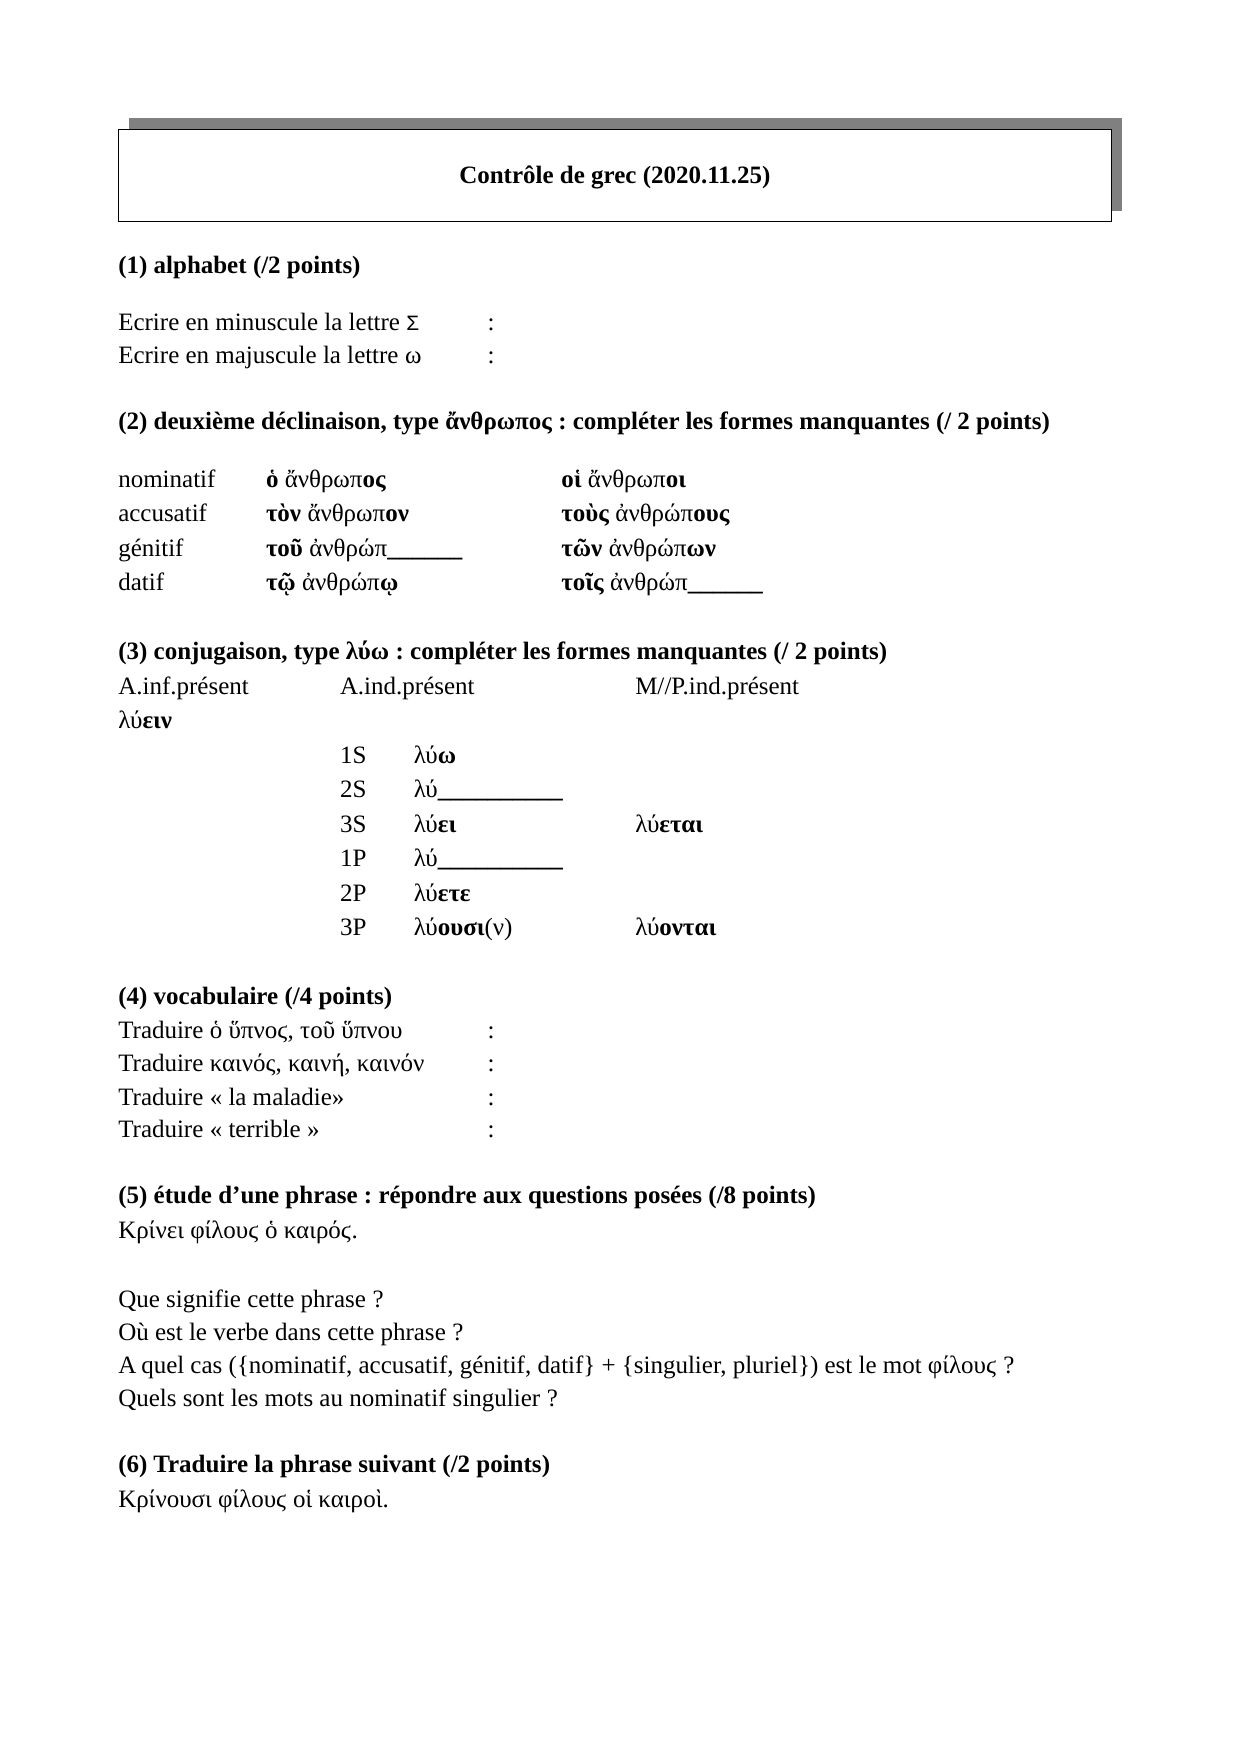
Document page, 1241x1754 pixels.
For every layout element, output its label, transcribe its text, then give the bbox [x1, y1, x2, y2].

text (6) Traduire la phrase suivant (/2 points) [118, 1449, 1122, 1478]
text Que signifie cette phrase ? [118, 1284, 1122, 1313]
text (3) conjugaison, type λύω : compléter les formes manquantes (/ 2 points) [118, 636, 1122, 665]
text (2) deuxième déclinaison, type ἄνθρωπος : compléter les formes manquantes (/ 2 points) [118, 406, 1122, 435]
text Traduire ὁ ὕπνοϛ, τοῦ ὕπνου : [118, 1016, 1122, 1044]
text datif τῷ ἀνθρώπῳ τoῖς ἀνθρώπ______ [118, 567, 1122, 596]
text λύειν [118, 705, 1122, 734]
text Ecrire en majuscule la lettre ω : [118, 340, 1122, 369]
text Traduire « terrible » : [118, 1114, 1122, 1143]
text accusatif τὸν ἄνθρωπον τοὺς ἀνθρώπους [118, 498, 1122, 527]
text Traduire « la maladie» : [118, 1082, 1122, 1110]
text (5) étude d’une phrase : répondre aux questions posées (/8 points) [118, 1181, 1122, 1209]
text 2S λύ__________ [118, 774, 1122, 803]
text Où est le verbe dans cette phrase ? [118, 1317, 1122, 1346]
text Κρίνουσι φίλουϛ οἱ καιροὶ. [118, 1484, 1122, 1512]
text A.inf.présent A.ind.présent M//P.ind.présent [118, 671, 1122, 699]
text A quel cas ({nominatif, accusatif, génitif, datif} + {singulier, pluriel}) est le mot φίλουϛ ? [118, 1350, 1122, 1379]
text 2P λύετε [118, 878, 1122, 906]
text Ecrire en minuscule la lettre σ : [118, 307, 1122, 336]
text Quels sont les mots au nominatif singulier ? [118, 1383, 1122, 1412]
text 3P λύουσι(ν) λύονται [118, 912, 1122, 941]
text 3S λύει λύεται [118, 809, 1122, 837]
text Κρίνει φίλουϛ ὁ καιρόϛ. [118, 1215, 1122, 1244]
text (1) alphabet (/2 points) [118, 250, 1122, 278]
text 1S λύω [118, 740, 1122, 768]
text Traduire καινός, καινή, καινόν : [118, 1048, 1122, 1077]
text nominatif ὁ ἄνθρωπος οἱ ἄνθρωποι [118, 464, 1122, 493]
text (4) vocabulaire (/4 points) [118, 981, 1122, 1010]
text génitif τοῦ ἀνθρώπ______ τῶν ἀνθρώπων [118, 533, 1122, 562]
text Contrôle de grec (2020.11.25) [119, 157, 1111, 189]
text 1P λύ__________ [118, 843, 1122, 872]
